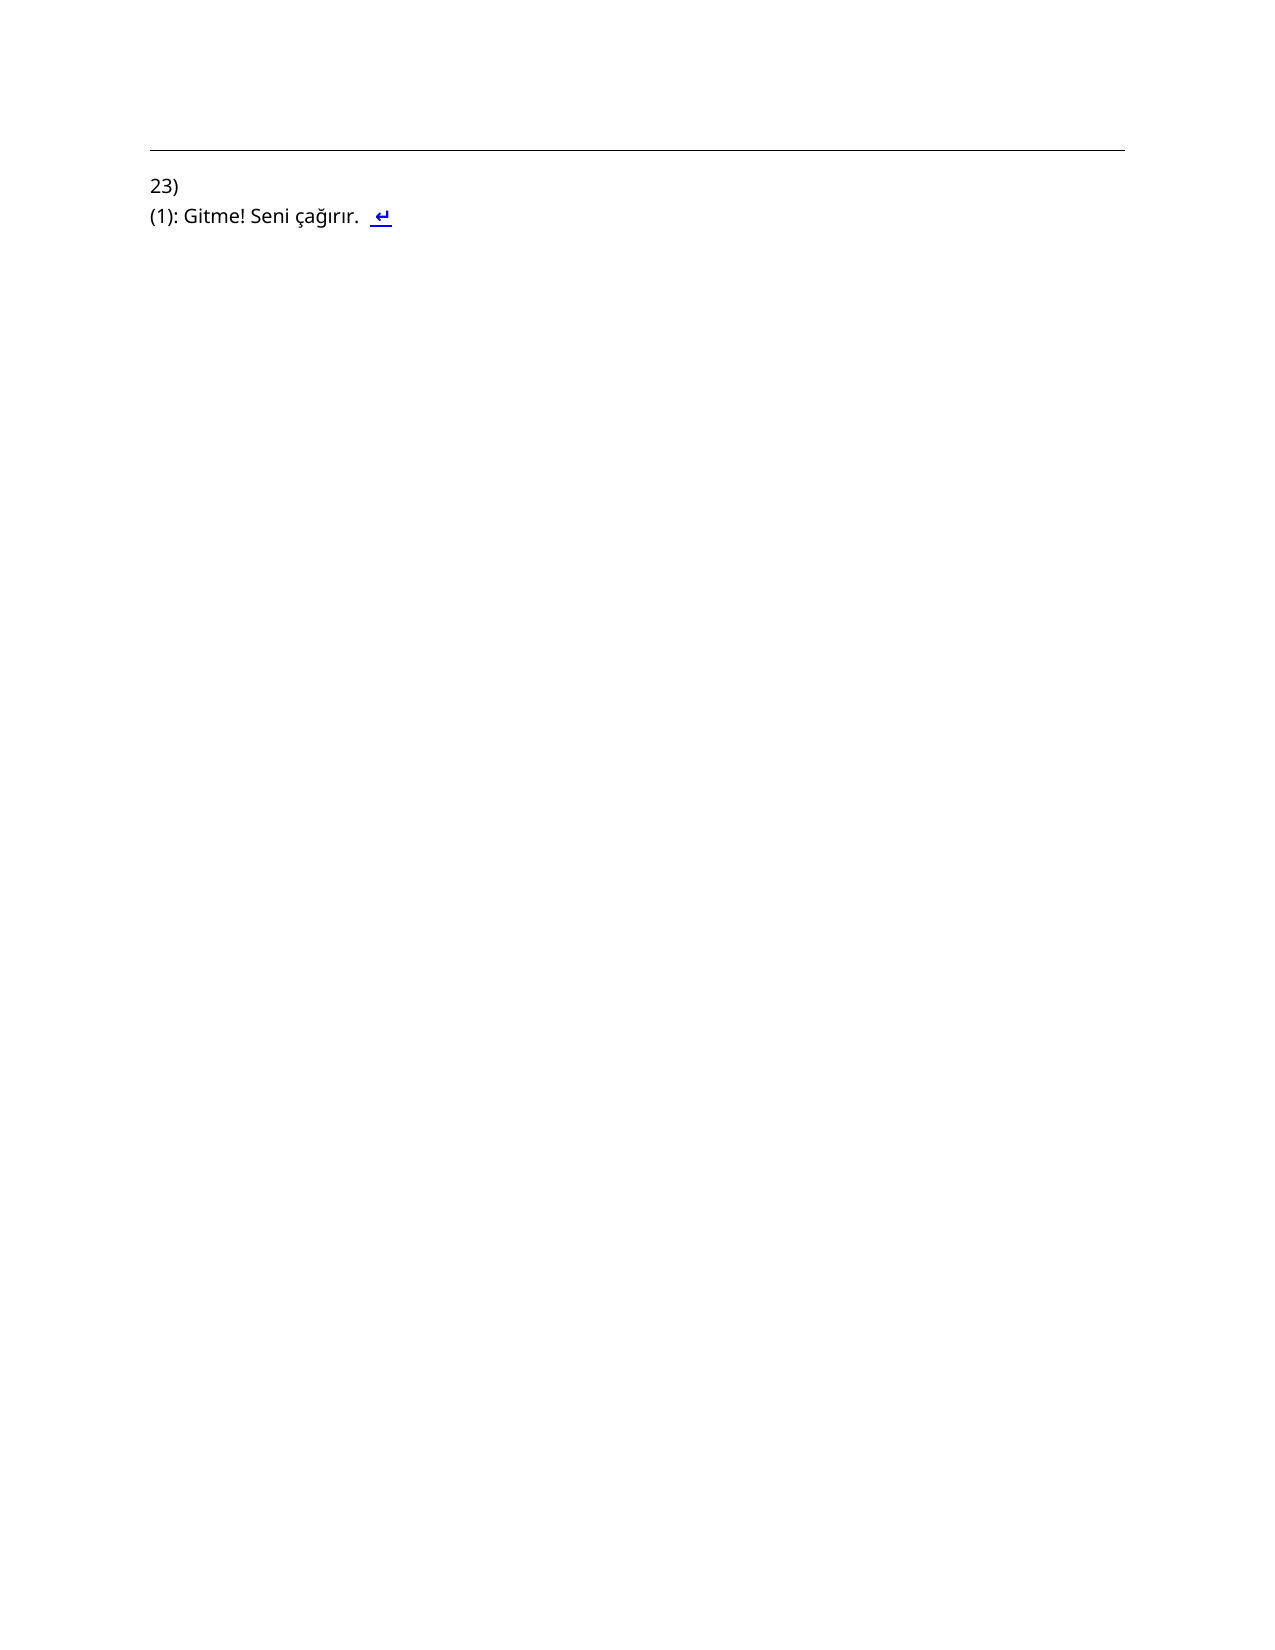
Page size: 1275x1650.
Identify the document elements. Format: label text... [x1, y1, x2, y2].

text (1): Gitme! Seni çağırır. ↵ [150, 199, 1125, 229]
text 23) [150, 151, 1125, 199]
